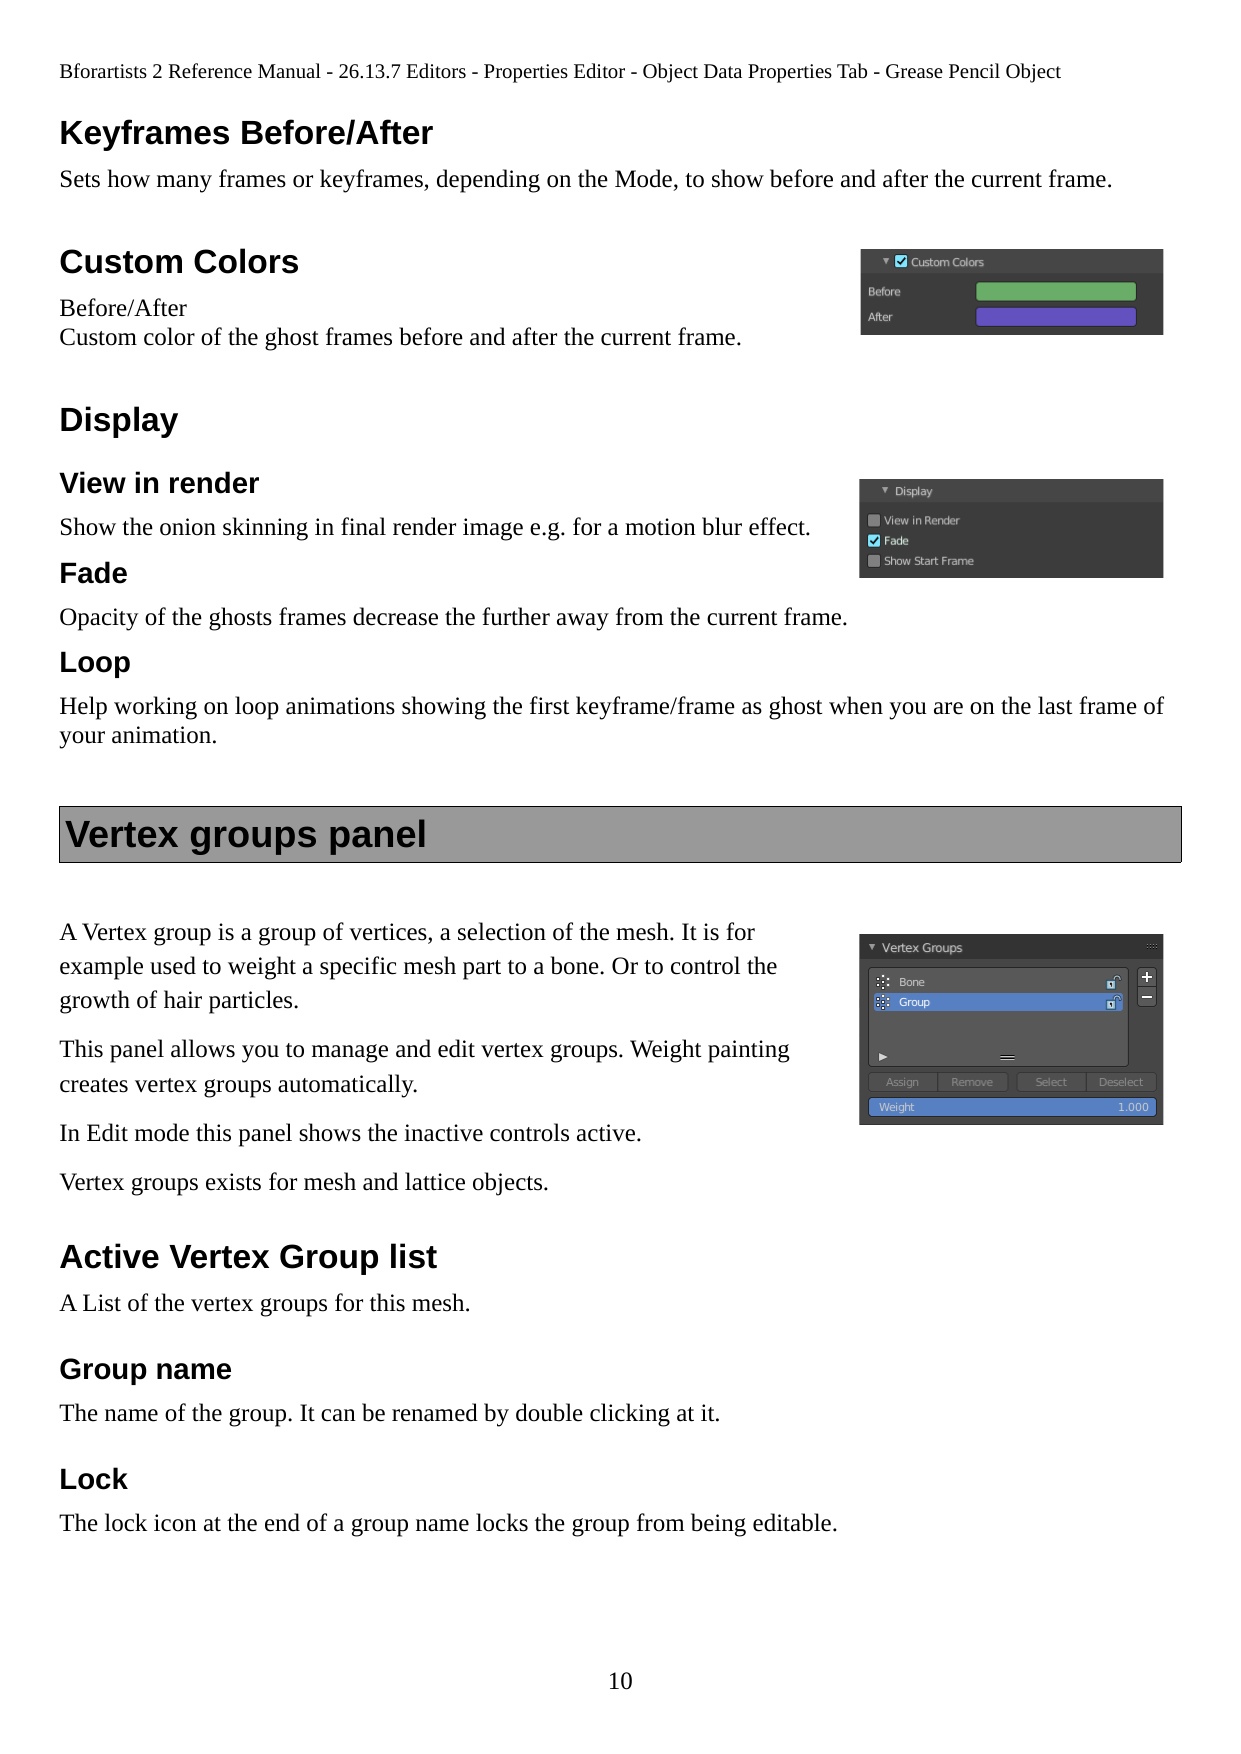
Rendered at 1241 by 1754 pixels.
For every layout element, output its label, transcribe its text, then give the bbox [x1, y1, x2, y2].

text Sets how many frames or keyframes, depending on the Mode, to show before and after the current frame. [59, 164, 1181, 192]
text Opacity of the ghosts frames decrease the further away from the current frame. [59, 602, 1181, 631]
text A Vertex group is a group of vertices, a selection of the mesh. It is for example used to weight a specific mesh part to a bone. Or to control the growth of hair particles. [59, 917, 1181, 1014]
text In Edit mode this panel shows the inactive controls active. [59, 1118, 1181, 1147]
text The lock icon at the end of a group name locks the group from being editable. [59, 1508, 1181, 1537]
subtitle Fade [59, 556, 1181, 589]
subtitle Display [59, 400, 1181, 439]
text Vertex groups exists for mesh and lattice objects. [59, 1167, 1181, 1196]
text The name of the group. It can be renamed by double clicking at it. [59, 1398, 1181, 1427]
picture [859, 479, 1164, 578]
subtitle Lock [59, 1462, 1181, 1496]
table_header Vertex groups panel [60, 807, 1181, 862]
text Help working on loop animations showing the first keyframe/frame as ghost when you are on the last frame of your animation. [59, 691, 1181, 749]
text This panel allows you to manage and edit vertex groups. Weight painting creates vertex groups automatically. [59, 1034, 859, 1098]
text Custom color of the ghost frames before and after the current frame. [59, 322, 1181, 351]
picture [859, 934, 1164, 1125]
text Before/After [59, 293, 860, 322]
text Show the onion skinning in final render image e.g. for a motion blur effect. [59, 512, 859, 541]
subtitle Keyframes Before/After [59, 113, 1181, 151]
subtitle Active Vertex Group list [59, 1237, 1181, 1276]
subtitle Loop [59, 645, 1181, 679]
text [1164, 293, 1181, 322]
subtitle Custom Colors [59, 242, 1181, 281]
subtitle View in render [59, 466, 1181, 500]
text A List of the vertex groups for this mesh. [59, 1288, 1181, 1317]
subtitle Group name [59, 1352, 1181, 1386]
picture [860, 249, 1164, 335]
